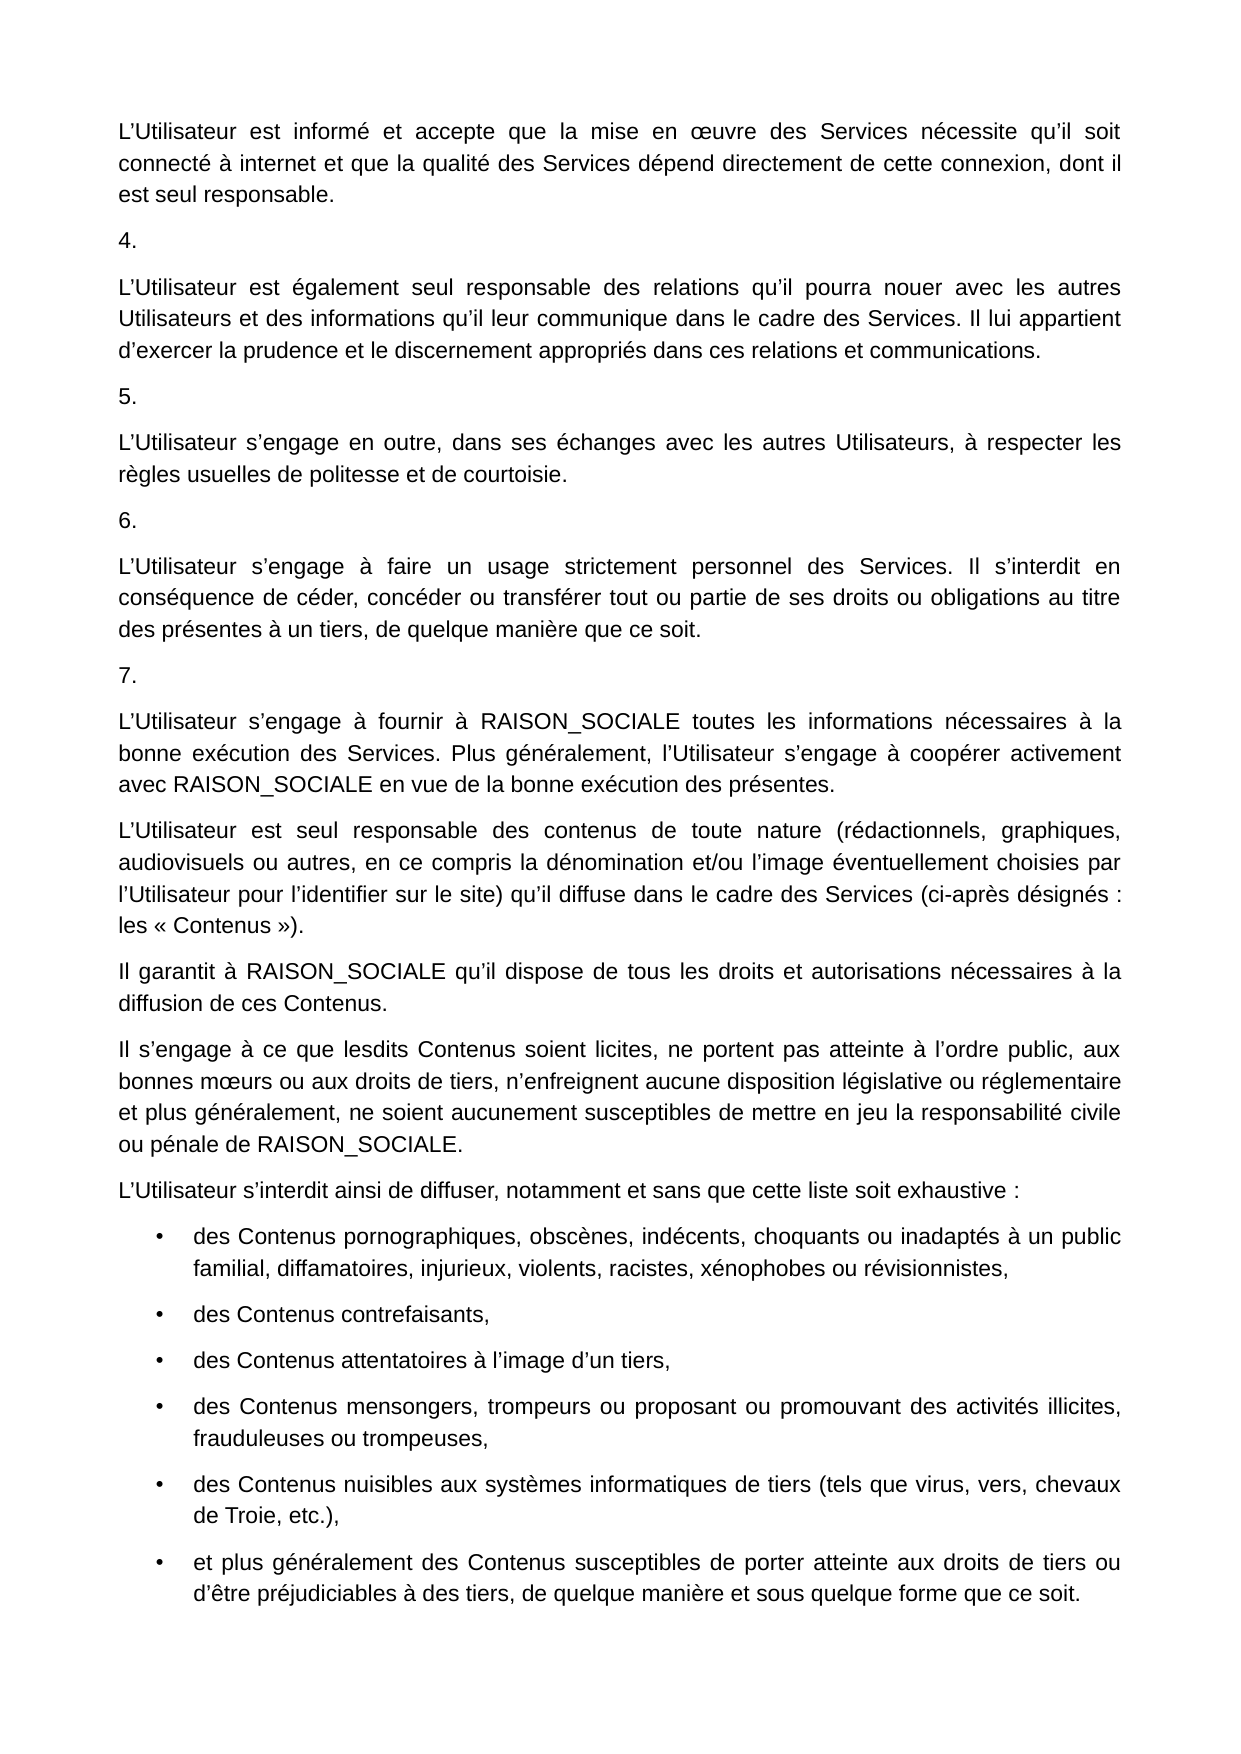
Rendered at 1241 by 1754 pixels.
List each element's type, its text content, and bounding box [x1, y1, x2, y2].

list des Contenus nuisibles aux systèmes informatiques de tiers (tels que virus, vers, chevaux de Troie, etc.), [156, 1471, 1122, 1529]
text 6. [118, 507, 1122, 533]
list des Contenus pornographiques, obscènes, indécents, choquants ou inadaptés à un public familial, diffamatoires, injurieux, violents, racistes, xénophobes ou révisionnistes, [156, 1223, 1122, 1281]
text L’Utilisateur est également seul responsable des relations qu’il pourra nouer avec les autres Utilisateurs et des informations qu’il leur communique dans le cadre des Services. Il lui appartient d’exercer la prudence et le discernement appropriés dans ces relations et communications. [118, 273, 1122, 363]
text L’Utilisateur s’engage à faire un usage strictement personnel des Services. Il s’interdit en conséquence de céder, concéder ou transférer tout ou partie de ses droits ou obligations au titre des présentes à un tiers, de quelque manière que ce soit. [118, 553, 1122, 642]
text 7. [118, 662, 1122, 688]
list et plus généralement des Contenus susceptibles de porter atteinte aux droits de tiers ou d’être préjudiciables à des tiers, de quelque manière et sous quelque forme que ce soit. [156, 1548, 1122, 1606]
text L’Utilisateur est seul responsable des contenus de toute nature (rédactionnels, graphiques, audiovisuels ou autres, en ce compris la dénomination et/ou l’image éventuellement choisies par l’Utilisateur pour l’identifier sur le site) qu’il diffuse dans le cadre des Services (ci-après désignés : les « Contenus »). [118, 817, 1122, 938]
text L’Utilisateur s’engage en outre, dans ses échanges avec les autres Utilisateurs, à respecter les règles usuelles de politesse et de courtoisie. [118, 429, 1122, 487]
text L’Utilisateur est informé et accepte que la mise en œuvre des Services nécessite qu’il soit connecté à internet et que la qualité des Services dépend directement de cette connexion, dont il est seul responsable. [118, 118, 1122, 208]
text L’Utilisateur s’engage à fournir à RAISON_SOCIALE toutes les informations nécessaires à la bonne exécution des Services. Plus généralement, l’Utilisateur s’engage à coopérer activement avec RAISON_SOCIALE en vue de la bonne exécution des présentes. [118, 708, 1122, 798]
list des Contenus mensongers, trompeurs ou proposant ou promouvant des activités illicites, frauduleuses ou trompeuses, [156, 1393, 1122, 1451]
list des Contenus contrefaisants, [156, 1301, 1122, 1327]
text 5. [118, 383, 1122, 409]
text L’Utilisateur s’interdit ainsi de diffuser, notamment et sans que cette liste soit exhaustive : [118, 1177, 1122, 1203]
text Il s’engage à ce que lesdits Contenus soient licites, ne portent pas atteinte à l’ordre public, aux bonnes mœurs ou aux droits de tiers, n’enfreignent aucune disposition législative ou réglementaire et plus généralement, ne soient aucunement susceptibles de mettre en jeu la responsabilité civile ou pénale de RAISON_SOCIALE. [118, 1036, 1122, 1157]
text 4. [118, 227, 1122, 254]
list des Contenus attentatoires à l’image d’un tiers, [156, 1347, 1122, 1373]
text Il garantit à RAISON_SOCIALE qu’il dispose de tous les droits et autorisations nécessaires à la diffusion de ces Contenus. [118, 958, 1122, 1016]
